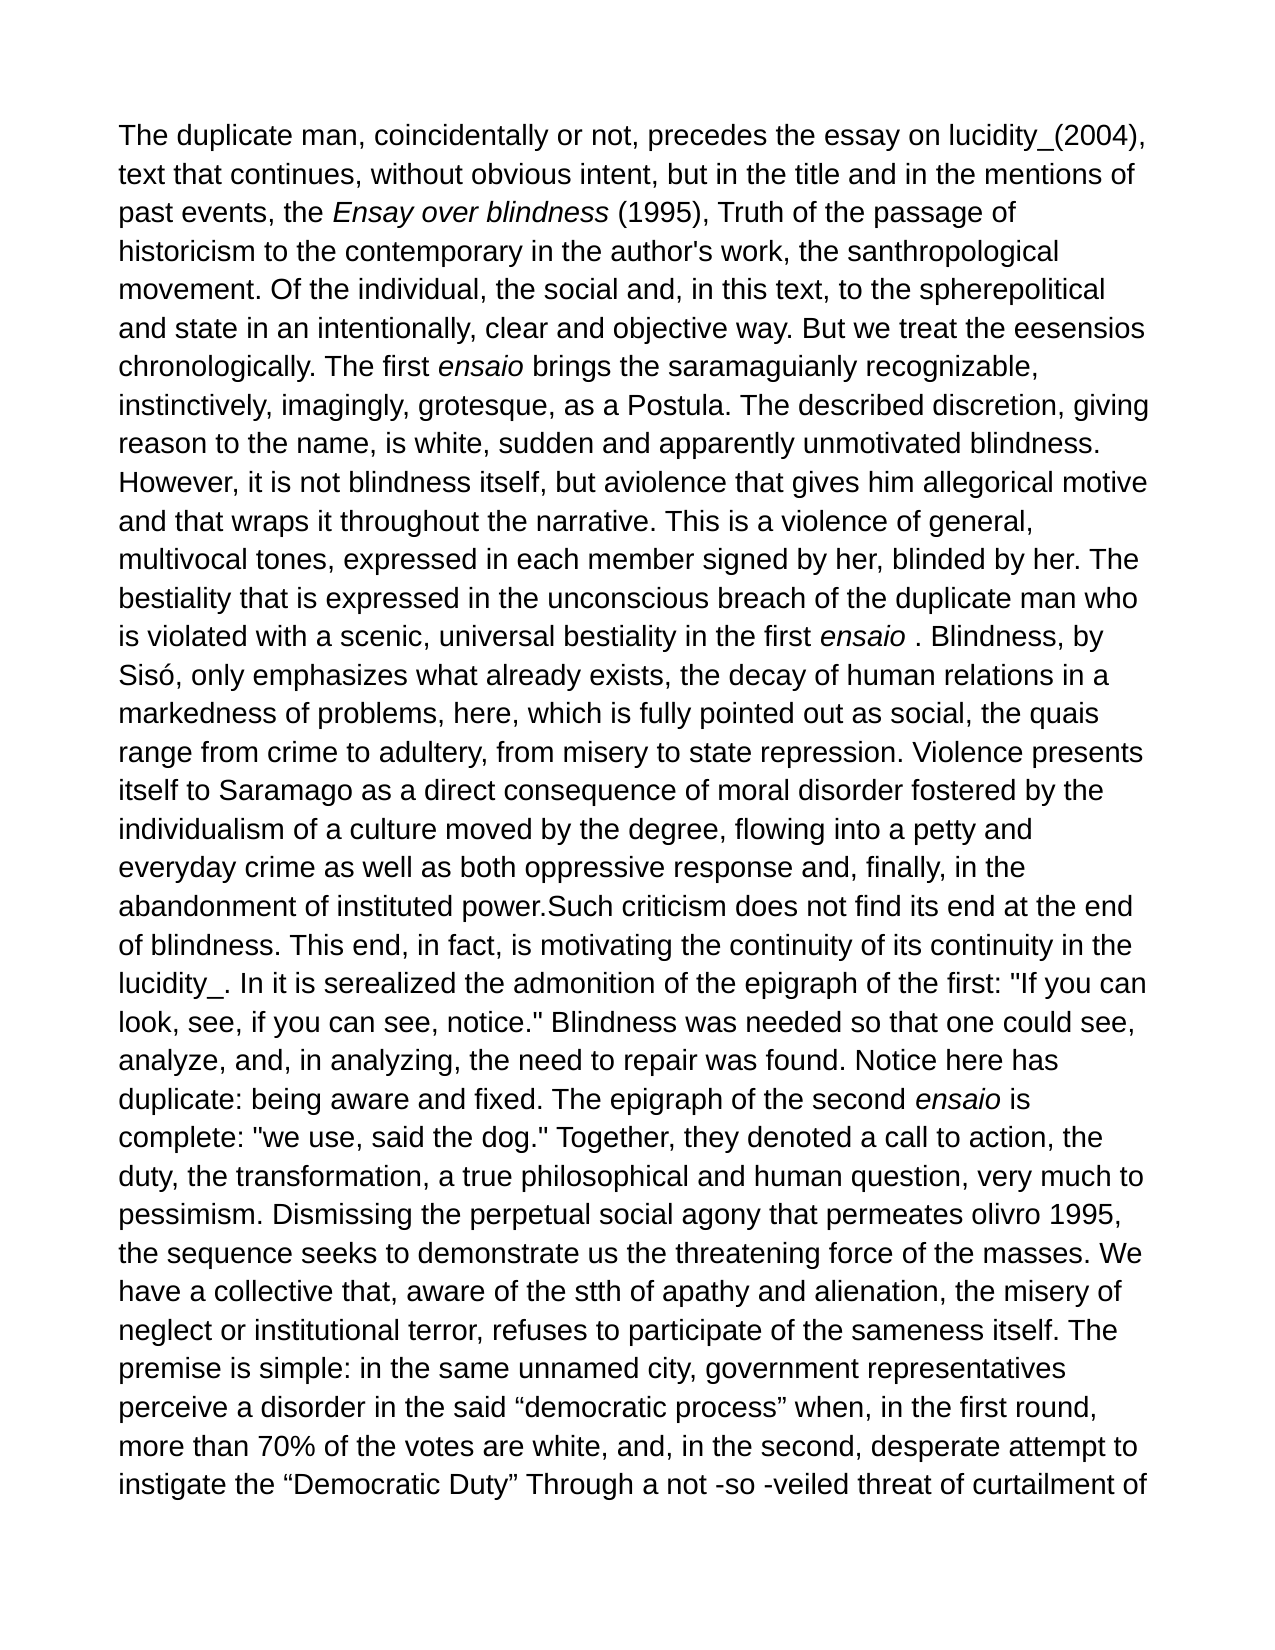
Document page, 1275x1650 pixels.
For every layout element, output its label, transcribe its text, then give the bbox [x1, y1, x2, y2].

text The duplicate man, coincidentally or not, precedes the essay on lucidity_(2004), text that continues, without obvious intent, but in the title and in the mentions of past events, the Ensay over blindness (1995), Truth of the passage of historicism to the contemporary in the author's work, the santhropological movement. Of the individual, the social and, in this text, to the spherepolitical and state in an intentionally, clear and objective way. But we treat the eesensios chronologically. The first ensaio brings the saramaguianly recognizable, instinctively, imagingly, grotesque, as a Postula. The described discretion, giving reason to the name, is white, sudden and apparently unmotivated blindness. However, it is not blindness itself, but aviolence that gives him allegorical motive and that wraps it throughout the narrative. This is a violence of general, multivocal tones, expressed in each member signed by her, blinded by her. The bestiality that is expressed in the unconscious breach of the duplicate man who is violated with a scenic, universal bestiality in the first ensaio . Blindness, by Sisó, only emphasizes what already exists, the decay of human relations in a markedness of problems, here, which is fully pointed out as social, the quais range from crime to adultery, from misery to state repression. Violence presents itself to Saramago as a direct consequence of moral disorder fostered by the individualism of a culture moved by the degree, flowing into a petty and everyday crime as well as both oppressive response and, finally, in the abandonment of instituted power.Such criticism does not find its end at the end of blindness. This end, in fact, is motivating the continuity of its continuity in the lucidity_. In it is serealized the admonition of the epigraph of the first: "If you can look, see, if you can see, notice." Blindness was needed so that one could see, analyze, and, in analyzing, the need to repair was found. Notice here has duplicate: being aware and fixed. The epigraph of the second ensaio is complete: "we use, said the dog." Together, they denoted a call to action, the duty, the transformation, a true philosophical and human question, very much to pessimism. Dismissing the perpetual social agony that permeates olivro 1995, the sequence seeks to demonstrate us the threatening force of the masses. We have a collective that, aware of the stth of apathy and alienation, the misery of neglect or institutional terror, refuses to participate of the sameness itself. The premise is simple: in the same unnamed city, government representatives perceive a disorder in the said “democratic process” when, in the first round, more than 70% of the votes are white, and, in the second, desperate attempt to instigate the “Democratic Duty” Through a not -so -veiled threat of curtailment of [118, 118, 1157, 1501]
